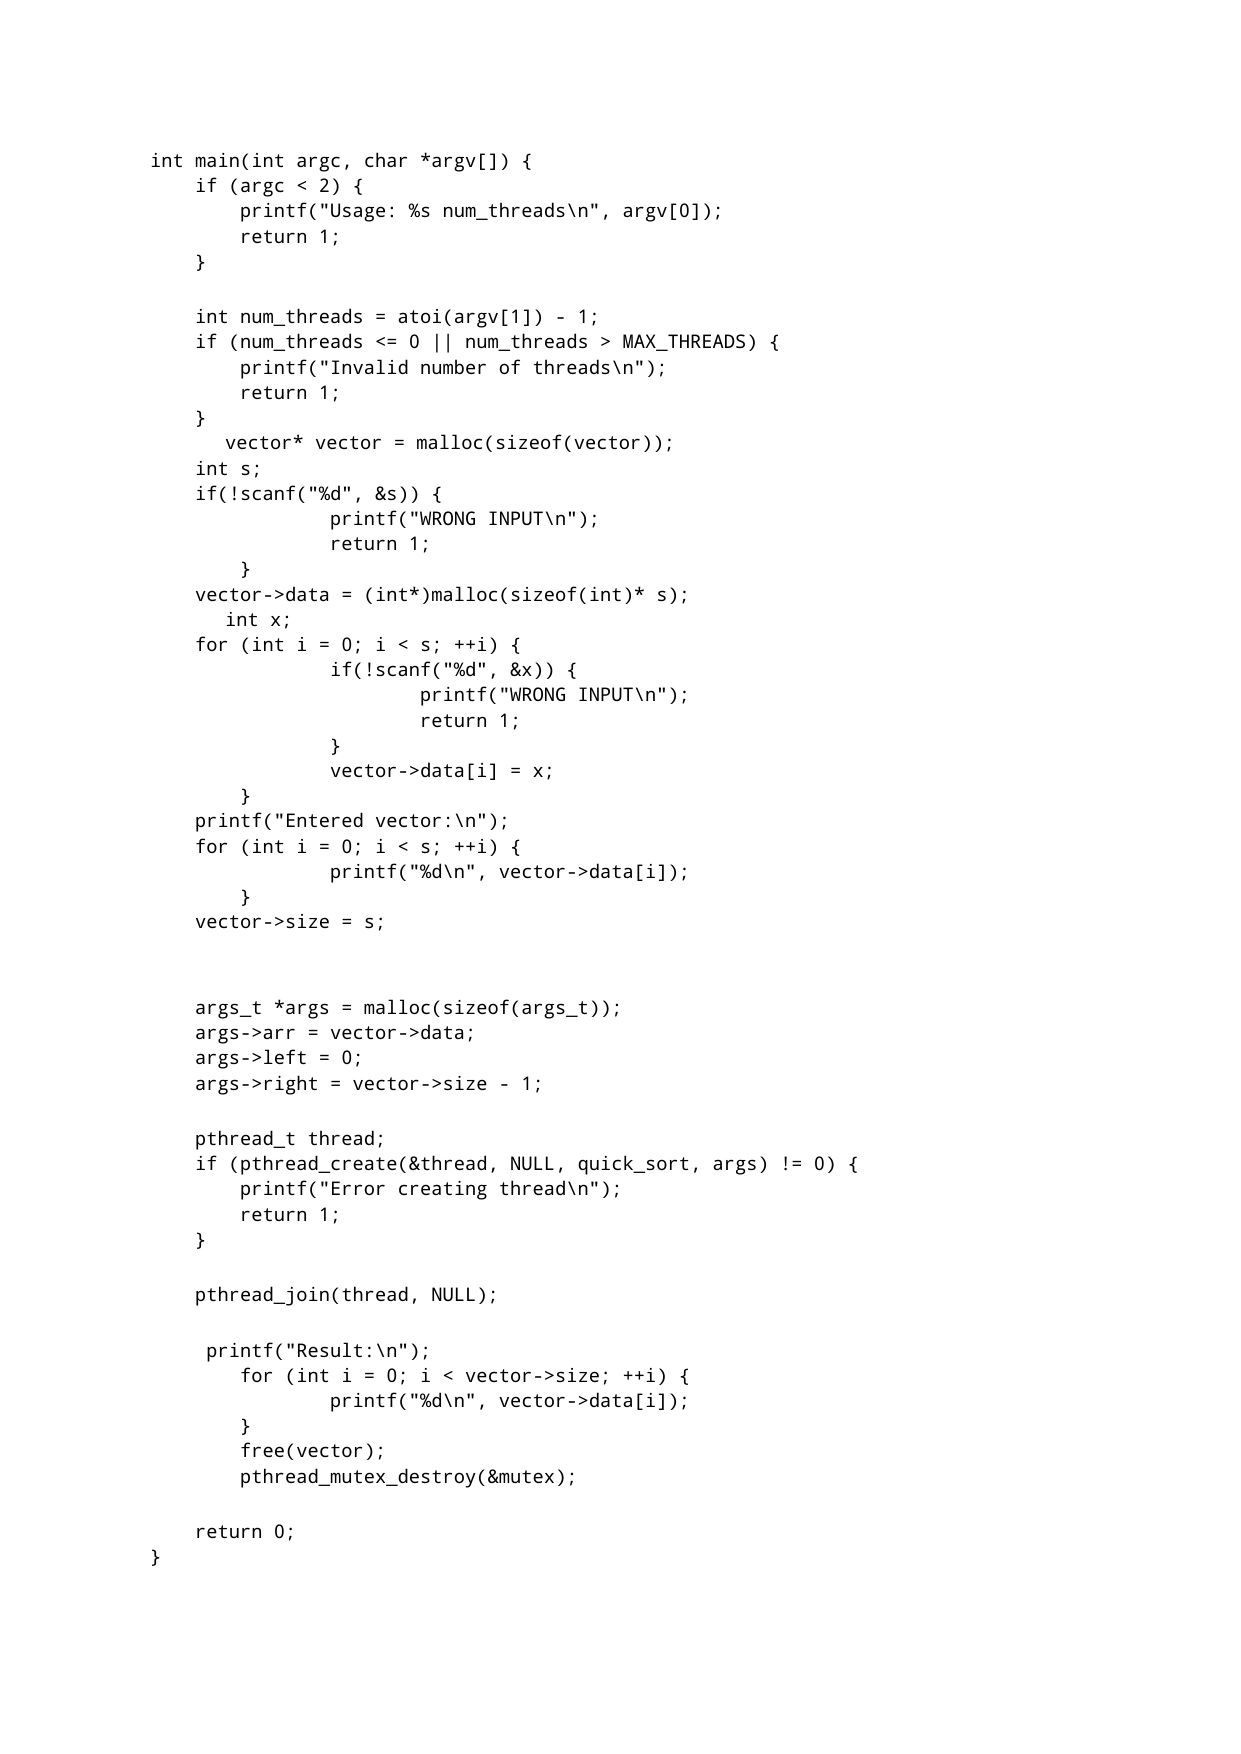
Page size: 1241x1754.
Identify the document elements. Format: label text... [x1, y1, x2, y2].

text if (num_threads <= 0 || num_threads > MAX_THREADS) { [150, 331, 1090, 353]
text printf("%d\n", vector->data[i]); [150, 1390, 1090, 1412]
text printf("WRONG INPUT\n"); [150, 684, 1090, 706]
text } [150, 558, 1090, 580]
text printf("Error creating thread\n"); [150, 1178, 1090, 1200]
text } [150, 1546, 1090, 1568]
text } [150, 886, 1090, 908]
text if (pthread_create(&thread, NULL, quick_sort, args) != 0) { [150, 1153, 1090, 1175]
text } [150, 251, 1090, 273]
text } [150, 1229, 1090, 1251]
text for (int i = 0; i < s; ++i) { [150, 634, 1090, 656]
text for (int i = 0; i < vector->size; ++i) { [150, 1365, 1090, 1387]
text } [150, 735, 1090, 757]
text } [150, 785, 1090, 807]
text printf("Invalid number of threads\n"); [150, 357, 1090, 379]
text return 1; [150, 709, 1090, 732]
text vector->data = (int*)malloc(sizeof(int)* s); [150, 583, 1090, 606]
text printf("WRONG INPUT\n"); [150, 508, 1090, 530]
text args->arr = vector->data; [150, 1022, 1090, 1044]
text printf("%d\n", vector->data[i]); [150, 861, 1090, 883]
text int num_threads = atoi(argv[1]) - 1; [150, 306, 1090, 328]
text int x; [150, 609, 1090, 631]
text int s; [150, 457, 1090, 479]
text return 1; [150, 382, 1090, 404]
text pthread_join(thread, NULL); [150, 1284, 1090, 1306]
text args->left = 0; [150, 1047, 1090, 1069]
text args->right = vector->size - 1; [150, 1072, 1090, 1094]
text int main(int argc, char *argv[]) { [150, 150, 1090, 172]
text return 1; [150, 1203, 1090, 1226]
text pthread_t thread; [150, 1128, 1090, 1150]
text return 1; [150, 533, 1090, 555]
text pthread_mutex_destroy(&mutex); [150, 1466, 1090, 1488]
text vector->size = s; [150, 911, 1090, 933]
text if(!scanf("%d", &s)) { [150, 483, 1090, 505]
text printf("Entered vector:\n"); [150, 810, 1090, 832]
text } [150, 1415, 1090, 1437]
text return 1; [150, 226, 1090, 248]
text for (int i = 0; i < s; ++i) { [150, 836, 1090, 858]
text vector* vector = malloc(sizeof(vector)); [150, 432, 1090, 454]
text free(vector); [150, 1440, 1090, 1462]
text } [150, 407, 1090, 429]
text if (argc < 2) { [150, 175, 1090, 197]
text args_t *args = malloc(sizeof(args_t)); [150, 997, 1090, 1019]
text if(!scanf("%d", &x)) { [150, 659, 1090, 681]
text printf("Usage: %s num_threads\n", argv[0]); [150, 200, 1090, 222]
text printf("Result:\n"); [150, 1339, 1090, 1362]
text vector->data[i] = x; [150, 760, 1090, 782]
text return 0; [150, 1521, 1090, 1543]
